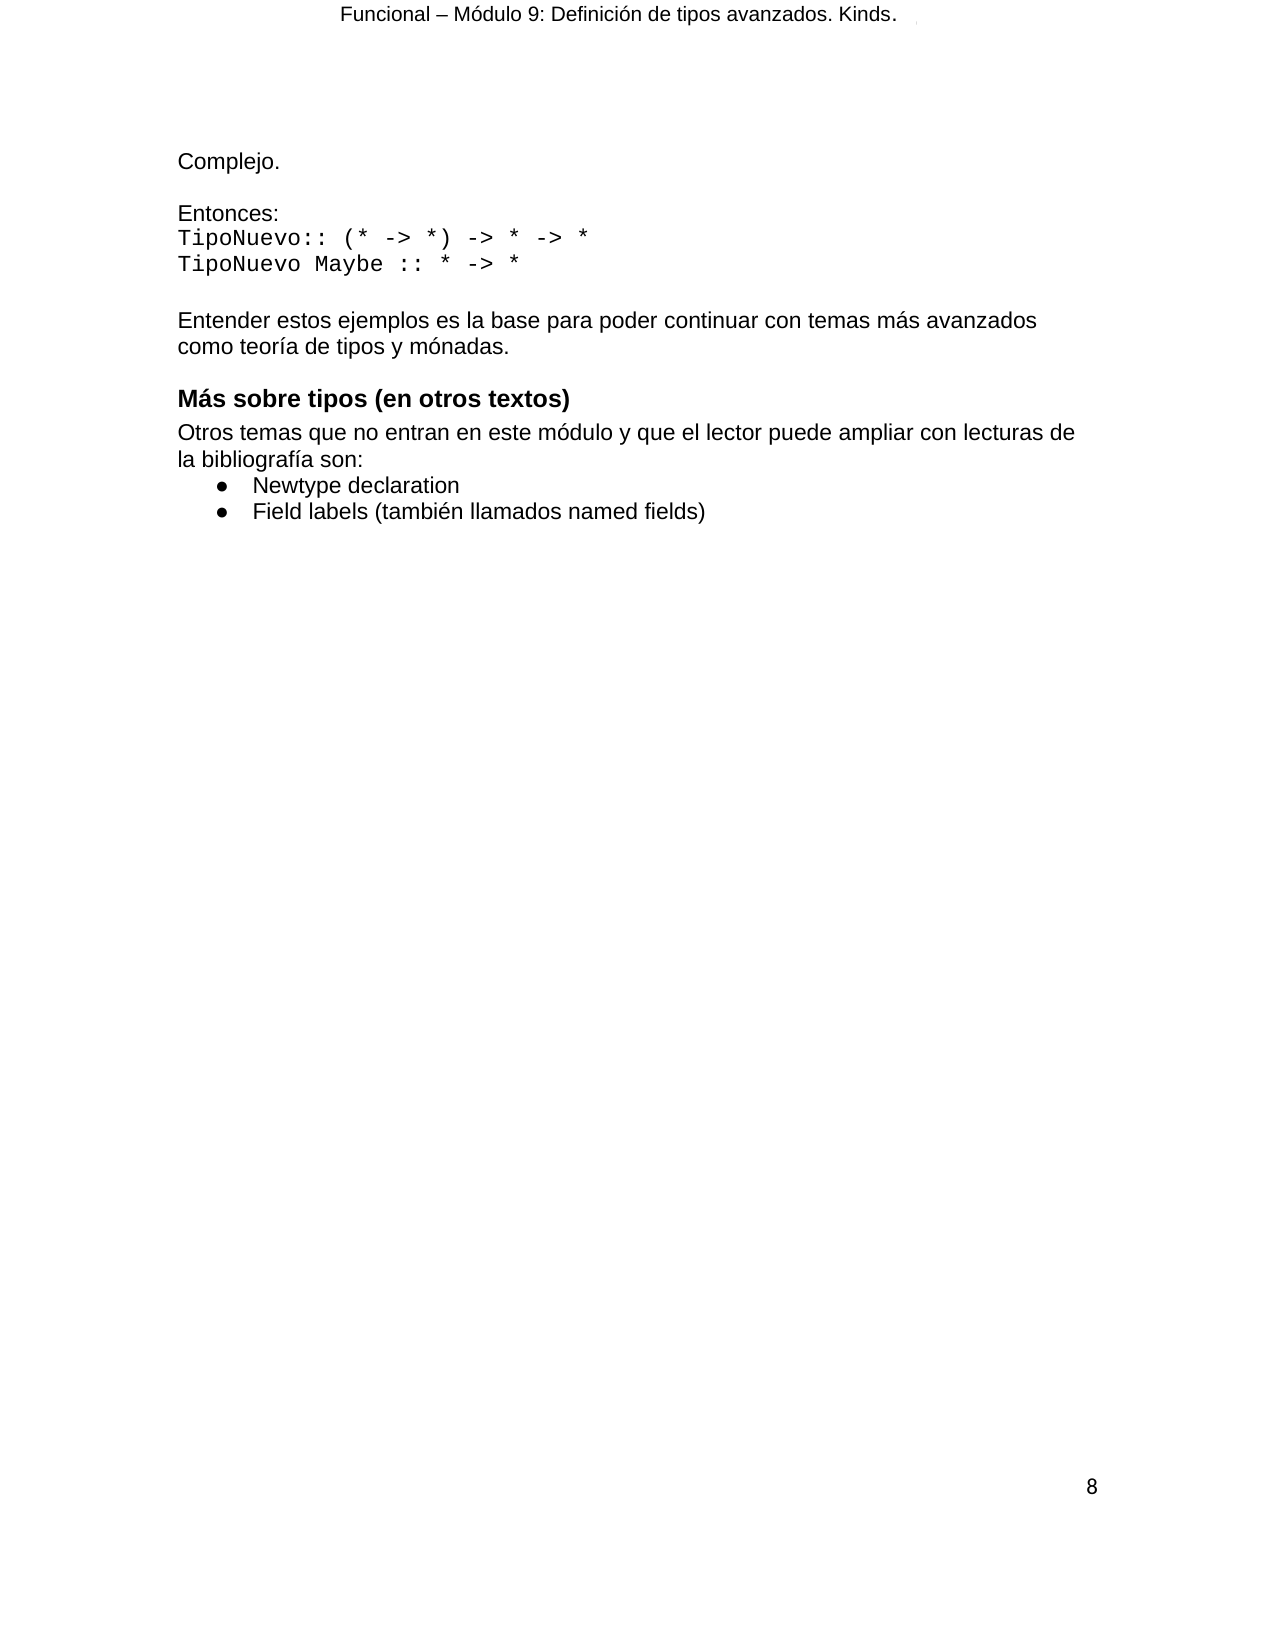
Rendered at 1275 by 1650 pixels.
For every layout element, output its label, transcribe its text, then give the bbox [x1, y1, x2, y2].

list Newtype declaration [215, 472, 1098, 498]
text TipoNuevo:: (* -> *) -> * -> * [177, 227, 1098, 253]
text TipoNuevo Maybe :: * -> * [177, 253, 1098, 278]
text Otros temas que no entran en este módulo y que el lector puede ampliar con lecturas de la bibliografía son: [177, 419, 1098, 472]
text Entender estos ejemplos es la base para poder continuar con temas más avanzados como teoría de tipos y mónadas. [177, 307, 1098, 359]
subtitle Más sobre tipos (en otros textos) [177, 384, 1098, 413]
text Entonces: [177, 200, 1098, 227]
list Field labels (también llamados named fields) [215, 498, 1098, 525]
text Complejo. [177, 148, 1098, 174]
